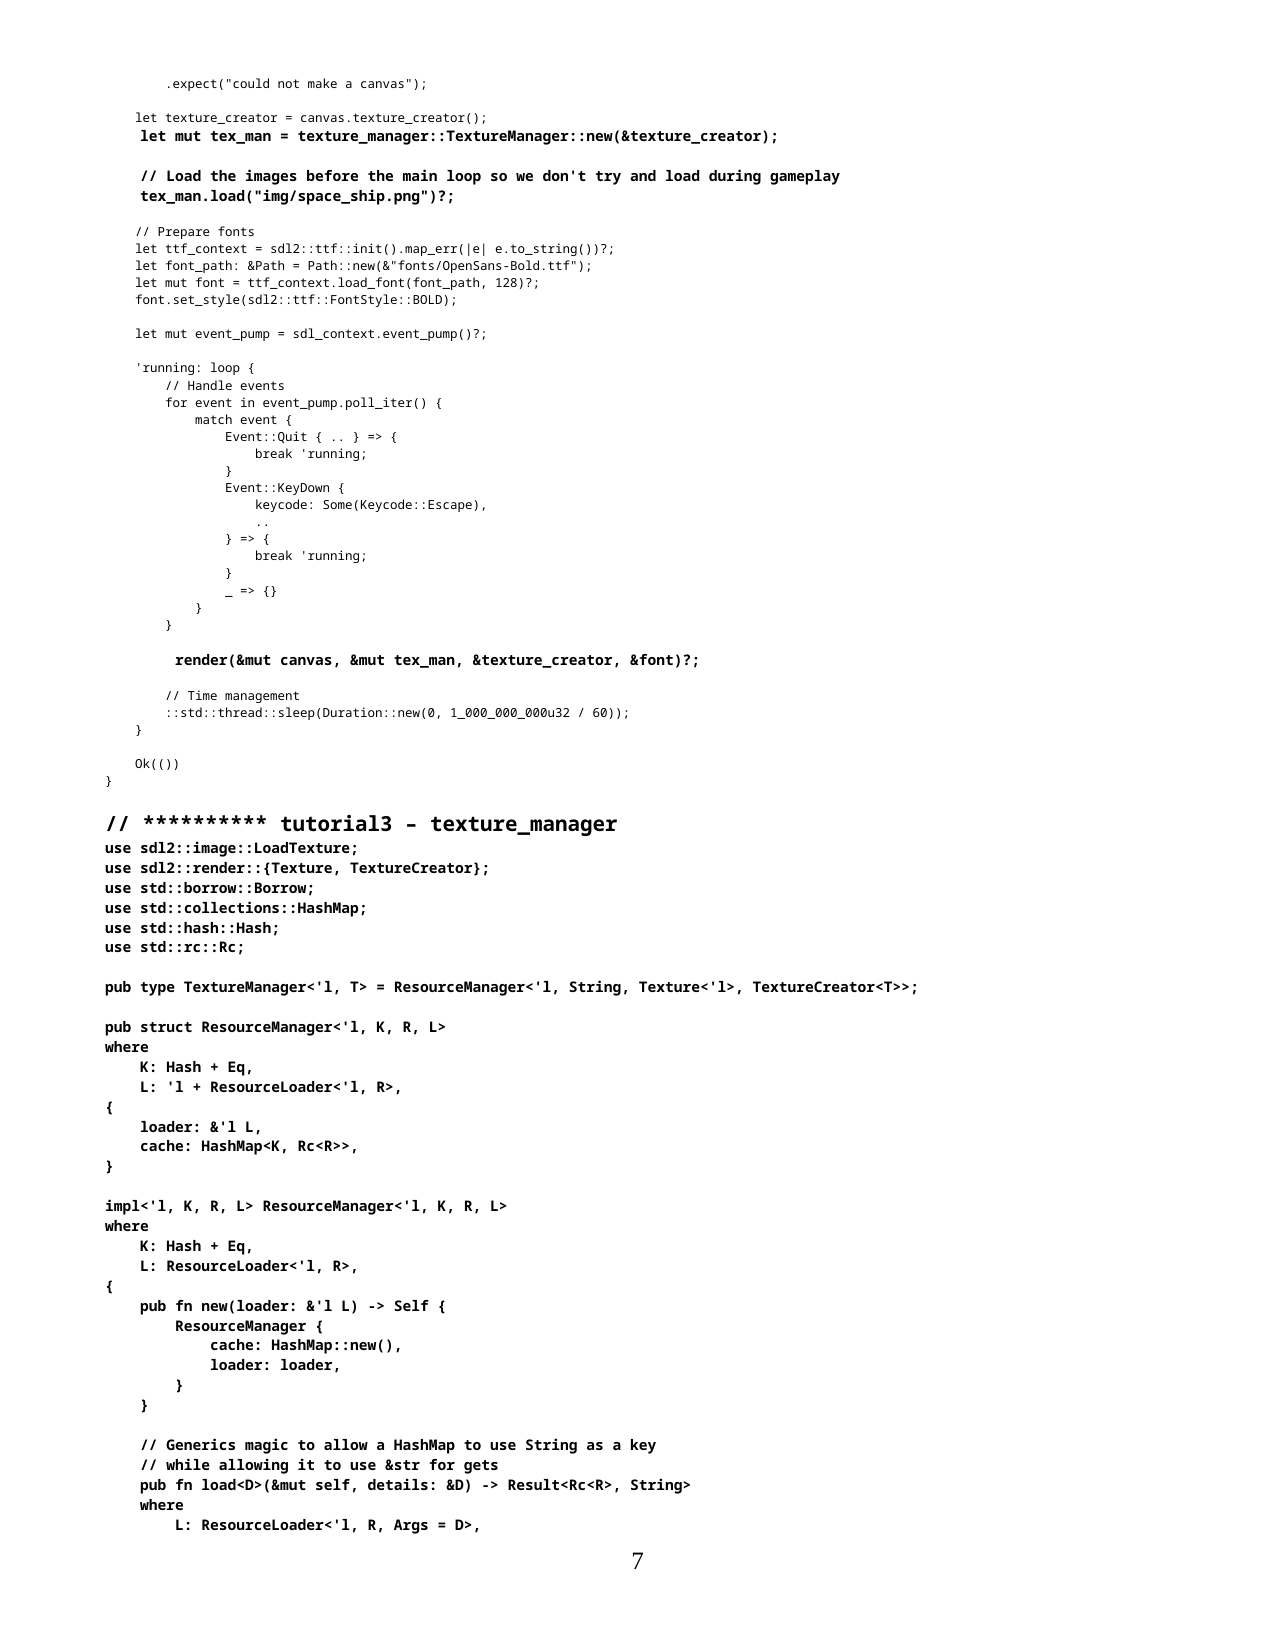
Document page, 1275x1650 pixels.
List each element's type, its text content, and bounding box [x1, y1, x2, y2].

text // while allowing it to use &str for gets [105, 1454, 1170, 1474]
text ::std::thread::sleep(Duration::new(0, 1_000_000_000u32 / 60)); [105, 704, 1170, 721]
text } [105, 564, 1170, 582]
text pub fn new(loader: &'l L) -> Self { [105, 1295, 1170, 1315]
text break 'running; [105, 445, 1170, 462]
text // Time management [105, 687, 1170, 704]
text } [105, 462, 1170, 479]
text } [105, 1375, 1170, 1395]
text } [105, 616, 1170, 633]
text } => { [105, 530, 1170, 547]
text keycode: Some(Keycode::Escape), [105, 496, 1170, 513]
text Event::Quit { .. } => { [105, 428, 1170, 445]
text where [105, 1494, 1170, 1514]
text cache: HashMap::new(), [105, 1335, 1170, 1355]
text L: ResourceLoader<'l, R>, [105, 1256, 1170, 1276]
text K: Hash + Eq, [105, 1057, 1170, 1077]
text Ok(()) [105, 755, 1170, 772]
text tex_man.load("img/space_ship.png")?; [105, 186, 1170, 206]
text use std::rc::Rc; [105, 937, 1170, 957]
text use std::borrow::Borrow; [105, 878, 1170, 897]
text cache: HashMap<K, Rc<R>>, [105, 1136, 1170, 1156]
text ResourceManager { [105, 1315, 1170, 1335]
text where [105, 1216, 1170, 1236]
text render(&mut canvas, &mut tex_man, &texture_creator, &font)?; [105, 650, 1170, 670]
text // Handle events [105, 377, 1170, 394]
text // ********** tutorial3 – texture_manager [105, 809, 1170, 838]
text // Generics magic to allow a HashMap to use String as a key [105, 1435, 1170, 1454]
text // Prepare fonts [105, 223, 1170, 240]
text let mut font = ttf_context.load_font(font_path, 128)?; [105, 274, 1170, 291]
text where [105, 1037, 1170, 1057]
text let font_path: &Path = Path::new(&"fonts/OpenSans-Bold.ttf"); [105, 257, 1170, 274]
text .expect("could not make a canvas"); [105, 75, 1170, 92]
text loader: &'l L, [105, 1116, 1170, 1136]
text let ttf_context = sdl2::ttf::init().map_err(|e| e.to_string())?; [105, 240, 1170, 257]
text pub type TextureManager<'l, T> = ResourceManager<'l, String, Texture<'l>, TextureCreator<T>>; [105, 977, 1170, 997]
text use std::hash::Hash; [105, 917, 1170, 937]
text // Load the images before the main loop so we don't try and load during gameplay [105, 166, 1170, 186]
text .. [105, 513, 1170, 530]
text 'running: loop { [105, 359, 1170, 377]
text L: ResourceLoader<'l, R, Args = D>, [105, 1514, 1170, 1534]
text L: 'l + ResourceLoader<'l, R>, [105, 1077, 1170, 1096]
text use std::collections::HashMap; [105, 897, 1170, 917]
text } [105, 1156, 1170, 1176]
text } [105, 599, 1170, 616]
text impl<'l, K, R, L> ResourceManager<'l, K, R, L> [105, 1196, 1170, 1216]
text pub struct ResourceManager<'l, K, R, L> [105, 1017, 1170, 1037]
text loader: loader, [105, 1355, 1170, 1375]
text font.set_style(sdl2::ttf::FontStyle::BOLD); [105, 291, 1170, 308]
text { [105, 1276, 1170, 1295]
text } [105, 772, 1170, 789]
text { [105, 1096, 1170, 1116]
text pub fn load<D>(&mut self, details: &D) -> Result<Rc<R>, String> [105, 1474, 1170, 1494]
text } [105, 721, 1170, 738]
text match event { [105, 411, 1170, 428]
text use sdl2::image::LoadTexture; [105, 838, 1170, 858]
text let mut tex_man = texture_manager::TextureManager::new(&texture_creator); [105, 126, 1170, 146]
text break 'running; [105, 547, 1170, 564]
text use sdl2::render::{Texture, TextureCreator}; [105, 858, 1170, 878]
text } [105, 1395, 1170, 1415]
text let texture_creator = canvas.texture_creator(); [105, 109, 1170, 126]
text _ => {} [105, 582, 1170, 599]
text for event in event_pump.poll_iter() { [105, 394, 1170, 411]
text K: Hash + Eq, [105, 1236, 1170, 1256]
text let mut event_pump = sdl_context.event_pump()?; [105, 325, 1170, 342]
text Event::KeyDown { [105, 479, 1170, 496]
